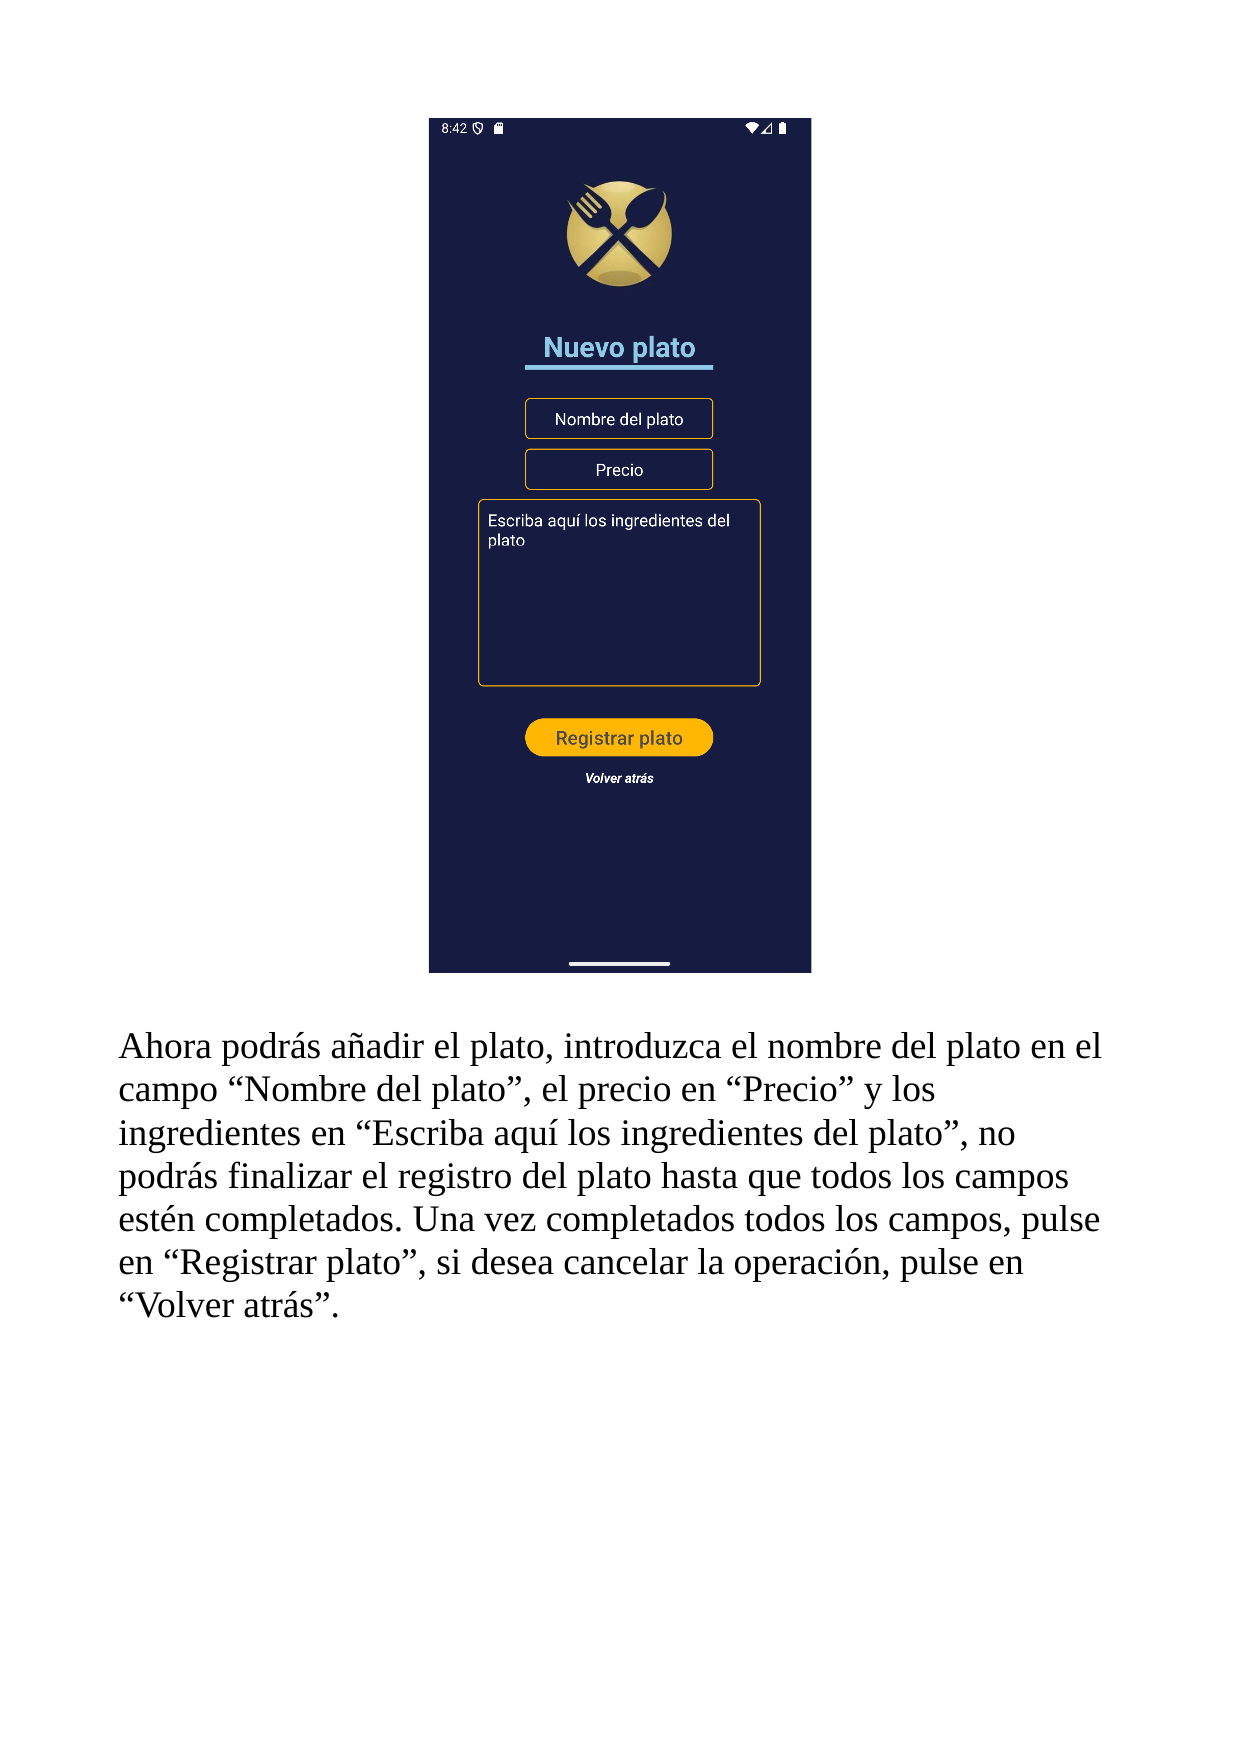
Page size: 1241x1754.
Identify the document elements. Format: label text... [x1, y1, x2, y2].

text Ahora podrás añadir el plato, introduzca el nombre del plato en el campo “Nombre del plato”, el precio en “Precio” y los ingredientes en “Escriba aquí los ingredientes del plato”, no podrás finalizar el registro del plato hasta que todos los campos estén completados. Una vez completados todos los campos, pulse en “Registrar plato”, si desea cancelar la operación, pulse en “Volver atrás”. [118, 1024, 1122, 1326]
picture [428, 118, 812, 973]
